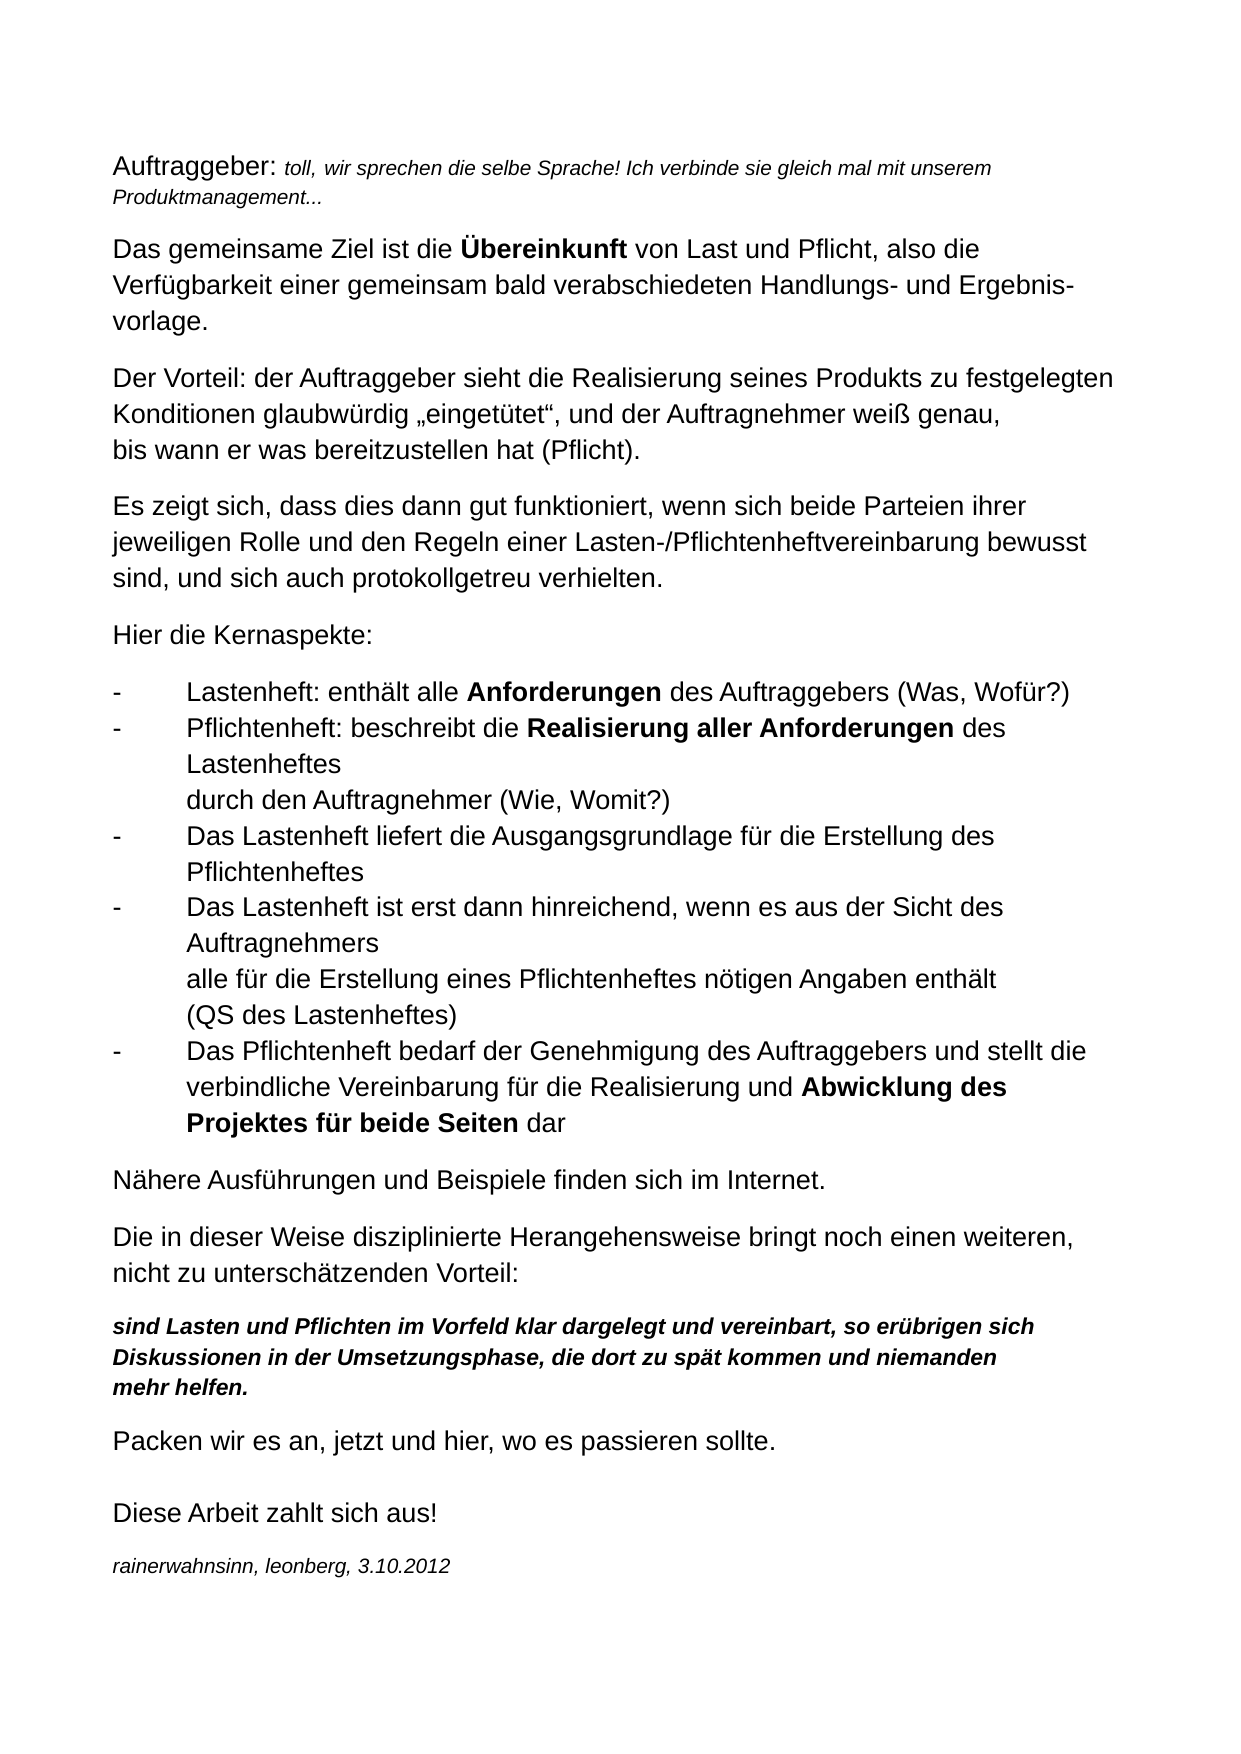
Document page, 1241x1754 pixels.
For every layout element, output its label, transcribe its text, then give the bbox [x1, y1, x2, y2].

text Das gemeinsame Ziel ist die Übereinkunft von Last und Pflicht, also die Verfügbarkeit einer gemeinsam bald verabschiedeten Handlungs- und Ergebnis-vorlage. [112, 233, 1128, 336]
text Packen wir es an, jetzt und hier, wo es passieren sollte. Diese Arbeit zahlt sich aus! [112, 1425, 1128, 1528]
text Auftraggeber: toll, wir sprechen die selbe Sprache! Ich verbinde sie gleich mal mit unserem Produktmanagement... [112, 150, 1128, 209]
text Der Vorteil: der Auftraggeber sieht die Realisierung seines Produkts zu festgelegten Konditionen glaubwürdig „eingetütet“, und der Auftragnehmer weiß genau, bis wann er was bereitzustellen hat (Pflicht). [112, 362, 1128, 465]
text Hier die Kernaspekte: [112, 619, 1128, 650]
text Es zeigt sich, dass dies dann gut funktioniert, wenn sich beide Parteien ihrer jeweiligen Rolle und den Regeln einer Lasten-/Pflichtenheftvereinbarung bewusst sind, und sich auch protokollgetreu verhielten. [112, 490, 1128, 593]
text Nähere Ausführungen und Beispiele finden sich im Internet. [112, 1164, 1128, 1195]
text - Lastenheft: enthält alle Anforderungen des Auftraggebers (Was, Wofür?) - Pflichtenheft: beschreibt die Realisierung aller Anforderungen des Lastenheftes durch den Auftragnehmer (Wie, Womit?) - Das Lastenheft liefert die Ausgangsgrundlage für die Erstellung des Pflichtenheftes - Das Lastenheft ist erst dann hinreichend, wenn es aus der Sicht des Auftragnehmers alle für die Erstellung eines Pflichtenheftes nötigen Angaben enthält (QS des Lastenheftes) - Das Pflichtenheft bedarf der Genehmigung des Auftraggebers und stellt die verbindliche Vereinbarung für die Realisierung und Abwicklung des Projektes für beide Seiten dar [112, 676, 1128, 1138]
text sind Lasten und Pflichten im Vorfeld klar dargelegt und vereinbart, so erübrigen sich Diskussionen in der Umsetzungsphase, die dort zu spät kommen und niemanden mehr helfen. [112, 1313, 1128, 1400]
text Die in dieser Weise disziplinierte Herangehensweise bringt noch einen weiteren, nicht zu unterschätzenden Vorteil: [112, 1221, 1128, 1288]
text rainerwahnsinn, leonberg, 3.10.2012 [112, 1553, 1128, 1577]
